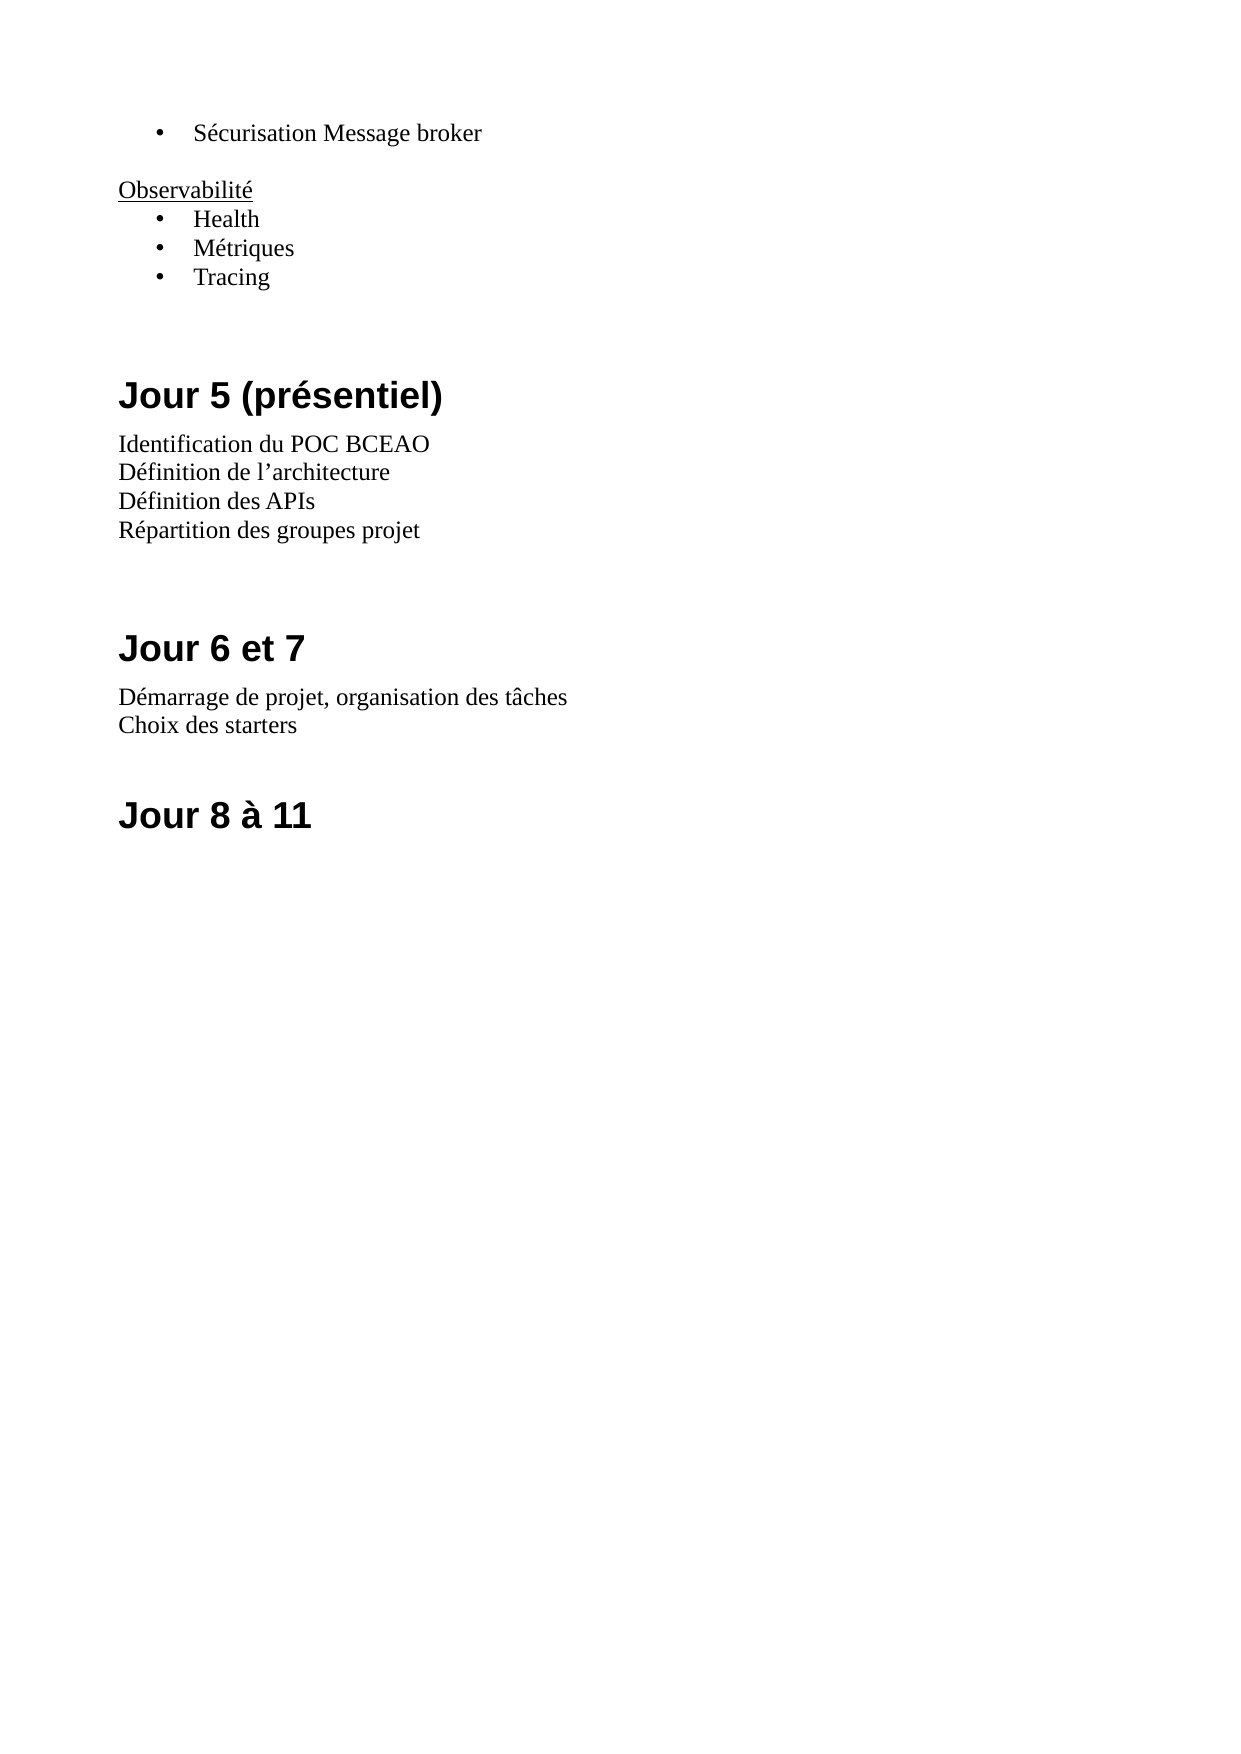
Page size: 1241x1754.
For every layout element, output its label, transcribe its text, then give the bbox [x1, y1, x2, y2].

subtitle Jour 5 (présentiel) [118, 373, 1122, 416]
list Tracing [156, 262, 1122, 291]
subtitle Jour 6 et 7 [118, 626, 1122, 669]
list Sécurisation Message broker [156, 118, 1122, 147]
text Observabilité [118, 176, 1122, 204]
list Métriques [156, 233, 1122, 262]
list Health [156, 204, 1122, 233]
text Démarrage de projet, organisation des tâches [118, 682, 1122, 711]
text Identification du POC BCEAO [118, 429, 1122, 457]
subtitle Jour 8 à 11 [118, 793, 1122, 836]
text Choix des starters [118, 711, 1122, 739]
text Définition de l’architecture [118, 457, 1122, 486]
text Répartition des groupes projet [118, 515, 1122, 544]
text Définition des APIs [118, 486, 1122, 515]
